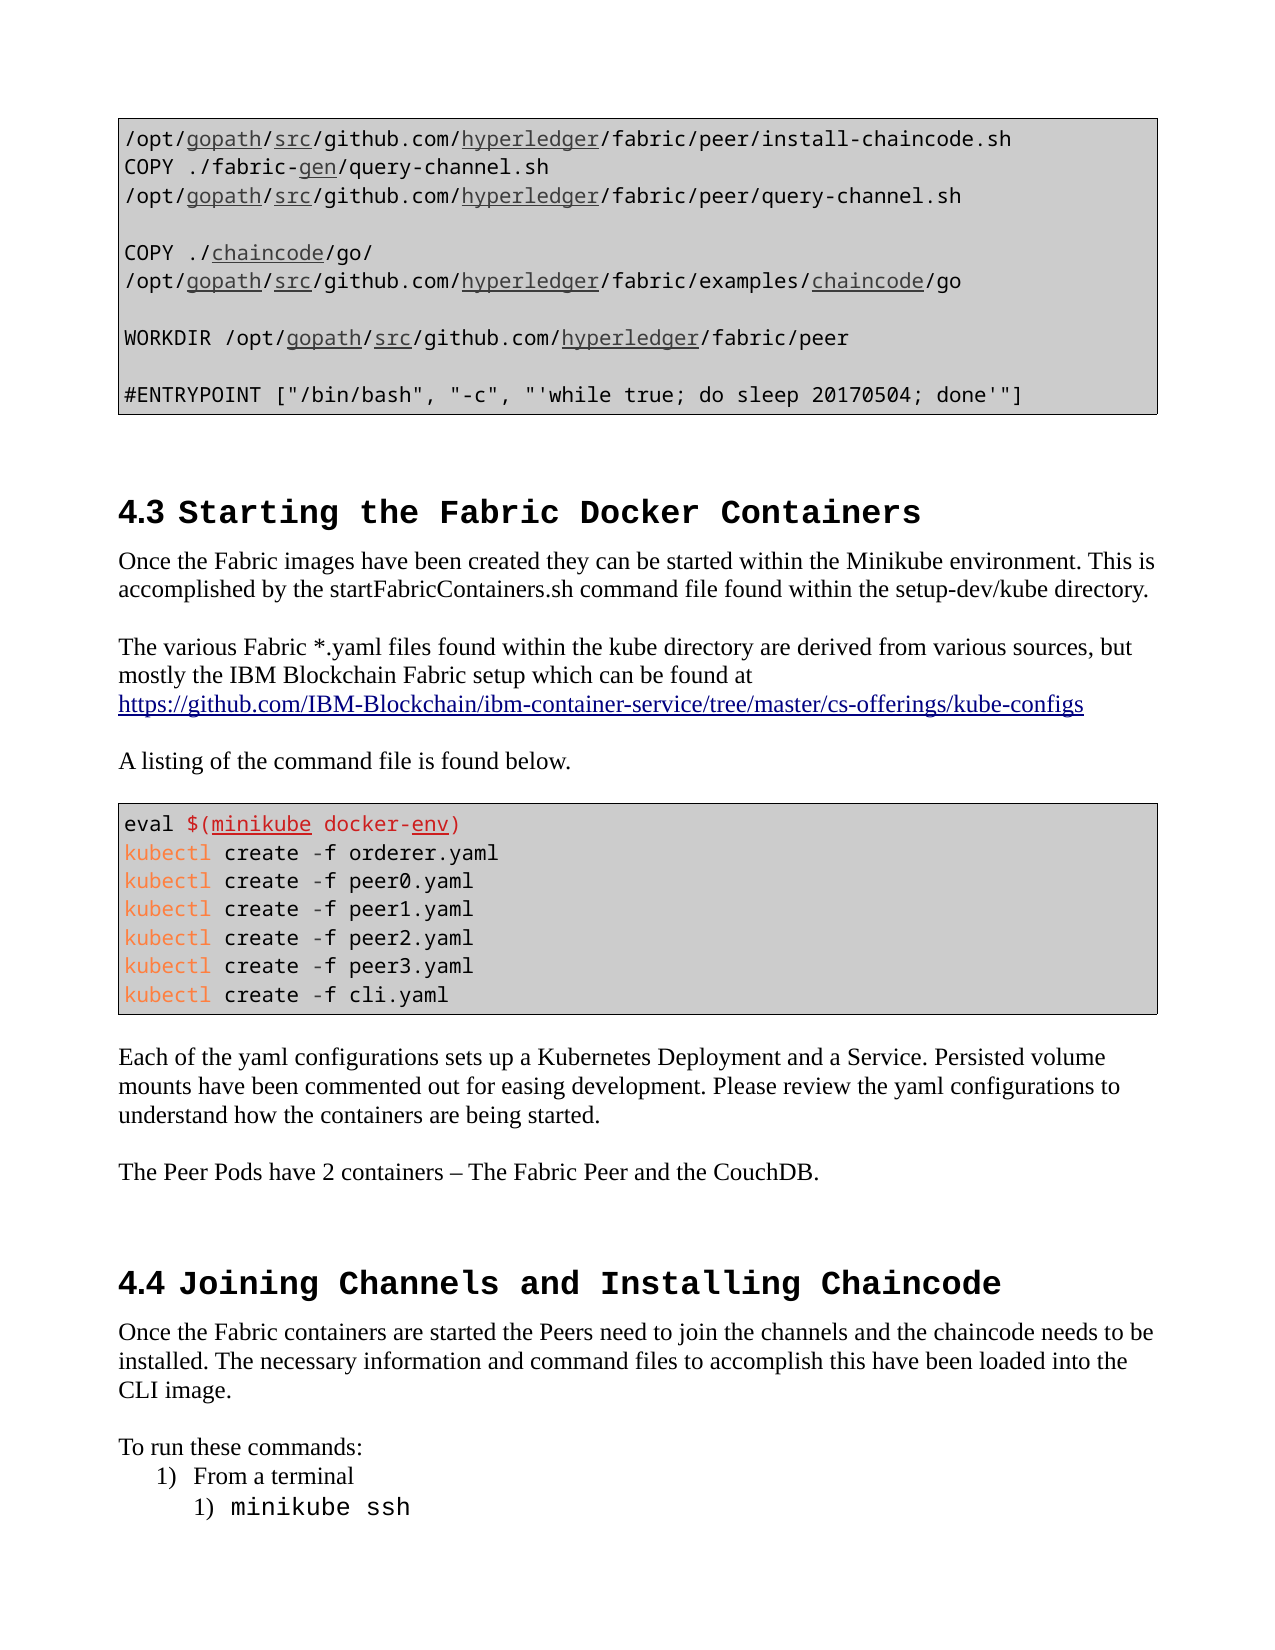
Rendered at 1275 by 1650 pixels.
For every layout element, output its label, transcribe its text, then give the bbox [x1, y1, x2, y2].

table_header /opt/gopath/src/github.com/hyperledger/fabric/peer/install-chaincode.sh COPY ./fabric-gen/query-channel.sh /opt/gopath/src/github.com/hyperledger/fabric/peer/query-channel.sh COPY ./chaincode/go/ /opt/gopath/src/github.com/hyperledger/fabric/examples/chaincode/go WORKDIR /opt/gopath/src/github.com/hyperledger/fabric/peer #ENTRYPOINT ["/bin/bash", "-c", "'while true; do sleep 20170504; done'"] [119, 119, 1157, 414]
list minikube ssh [193, 1492, 1157, 1522]
text Once the Fabric containers are started the Peers need to join the channels and the chaincode needs to be installed. The necessary information and command files to accomplish this have been loaded into the CLI image. [118, 1317, 1157, 1404]
text To run these commands: [118, 1432, 1157, 1461]
text The various Fabric *.yaml files found within the kube directory are derived from various sources, but mostly the IBM Blockchain Fabric setup which can be found at https://github.com/IBM-Blockchain/ibm-container-service/tree/master/cs-offerings/kube-configs [118, 632, 1157, 718]
text Each of the yaml configurations sets up a Kubernetes Deployment and a Service. Persisted volume mounts have been commented out for easing development. Please review the yaml configurations to understand how the containers are being started. [118, 1042, 1157, 1129]
list From a terminal [156, 1461, 1157, 1492]
text A listing of the command file is found below. [118, 746, 1157, 775]
text Once the Fabric images have been created they can be started within the Minikube environment. This is accomplished by the startFabricContainers.sh command file found within the setup-dev/kube directory. [118, 546, 1157, 603]
table_header eval $(minikube docker-env) kubectl create -f orderer.yaml kubectl create -f peer0.yaml kubectl create -f peer1.yaml kubectl create -f peer2.yaml kubectl create -f peer3.yaml kubectl create -f cli.yaml [119, 804, 1157, 1014]
subtitle Joining Channels and Installing Chaincode [118, 1263, 1157, 1305]
subtitle Starting the Fabric Docker Containers [118, 492, 1157, 533]
text The Peer Pods have 2 containers – The Fabric Peer and the CouchDB. [118, 1157, 1157, 1186]
